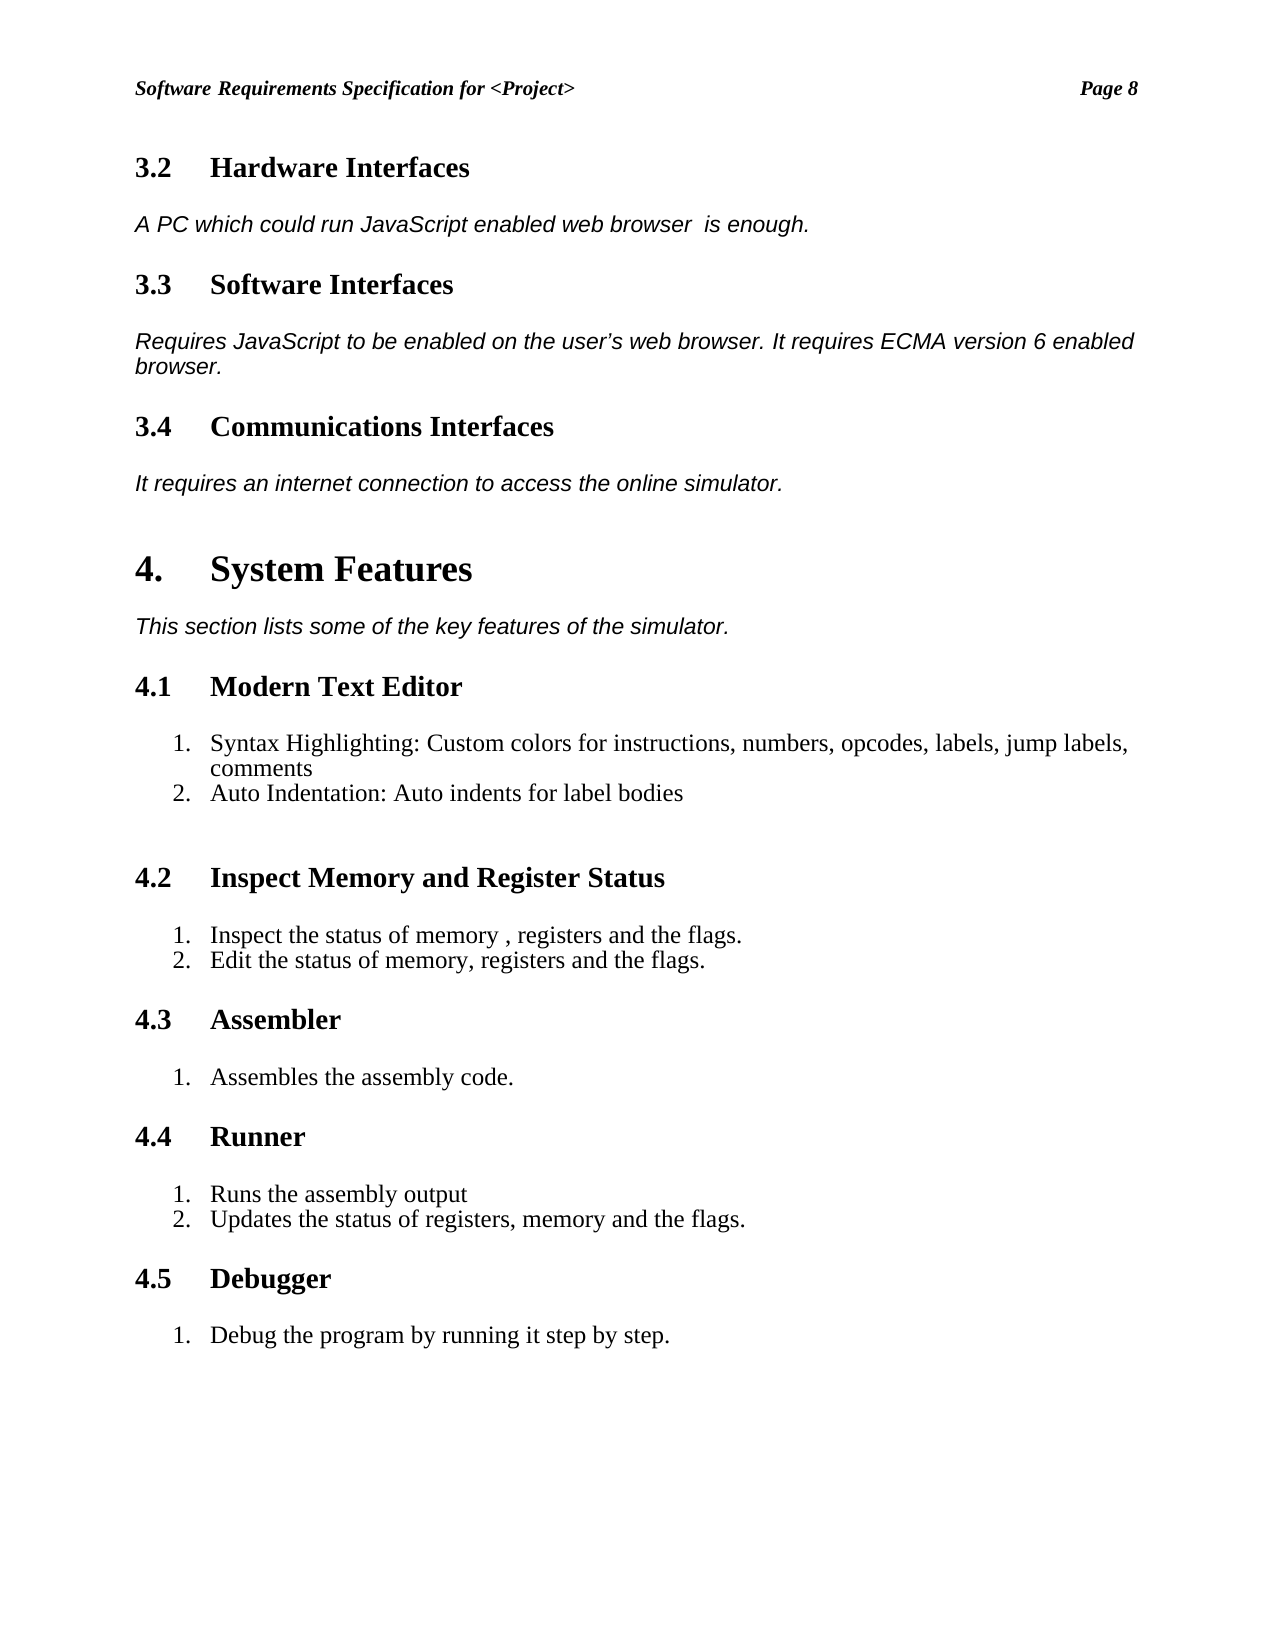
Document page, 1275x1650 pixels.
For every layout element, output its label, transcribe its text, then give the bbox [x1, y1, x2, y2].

text This section lists some of the key features of the simulator. [135, 614, 1140, 639]
subtitle Runner [135, 1119, 1140, 1153]
list Edit the status of memory, registers and the flags. [172, 948, 1140, 973]
subtitle System Features [135, 546, 1140, 589]
subtitle Debugger [135, 1261, 1140, 1295]
list Assembles the assembly code. [172, 1065, 1140, 1090]
list Debug the program by running it step by step. [172, 1324, 1140, 1349]
subtitle Modern Text Editor [135, 669, 1140, 702]
list Updates the status of registers, memory and the flags. [172, 1207, 1140, 1232]
text It requires an internet connection to access the online simulator. [135, 471, 1140, 496]
subtitle Assembler [135, 1002, 1140, 1036]
subtitle Software Interfaces [135, 267, 1140, 300]
list Runs the assembly output [172, 1182, 1140, 1207]
subtitle Hardware Interfaces [135, 150, 1140, 183]
list Inspect the status of memory , registers and the flags. [172, 923, 1140, 948]
subtitle Inspect Memory and Register Status [135, 861, 1140, 894]
text Requires JavaScript to be enabled on the user’s web browser. It requires ECMA version 6 enabled browser. [135, 329, 1140, 379]
subtitle Communications Interfaces [135, 409, 1140, 442]
list Auto Indentation: Auto indents for label bodies [172, 781, 1140, 806]
list Syntax Highlighting: Custom colors for instructions, numbers, opcodes, labels, jump labels, comments [172, 731, 1140, 781]
text A PC which could run JavaScript enabled web browser is enough. [135, 213, 1140, 238]
